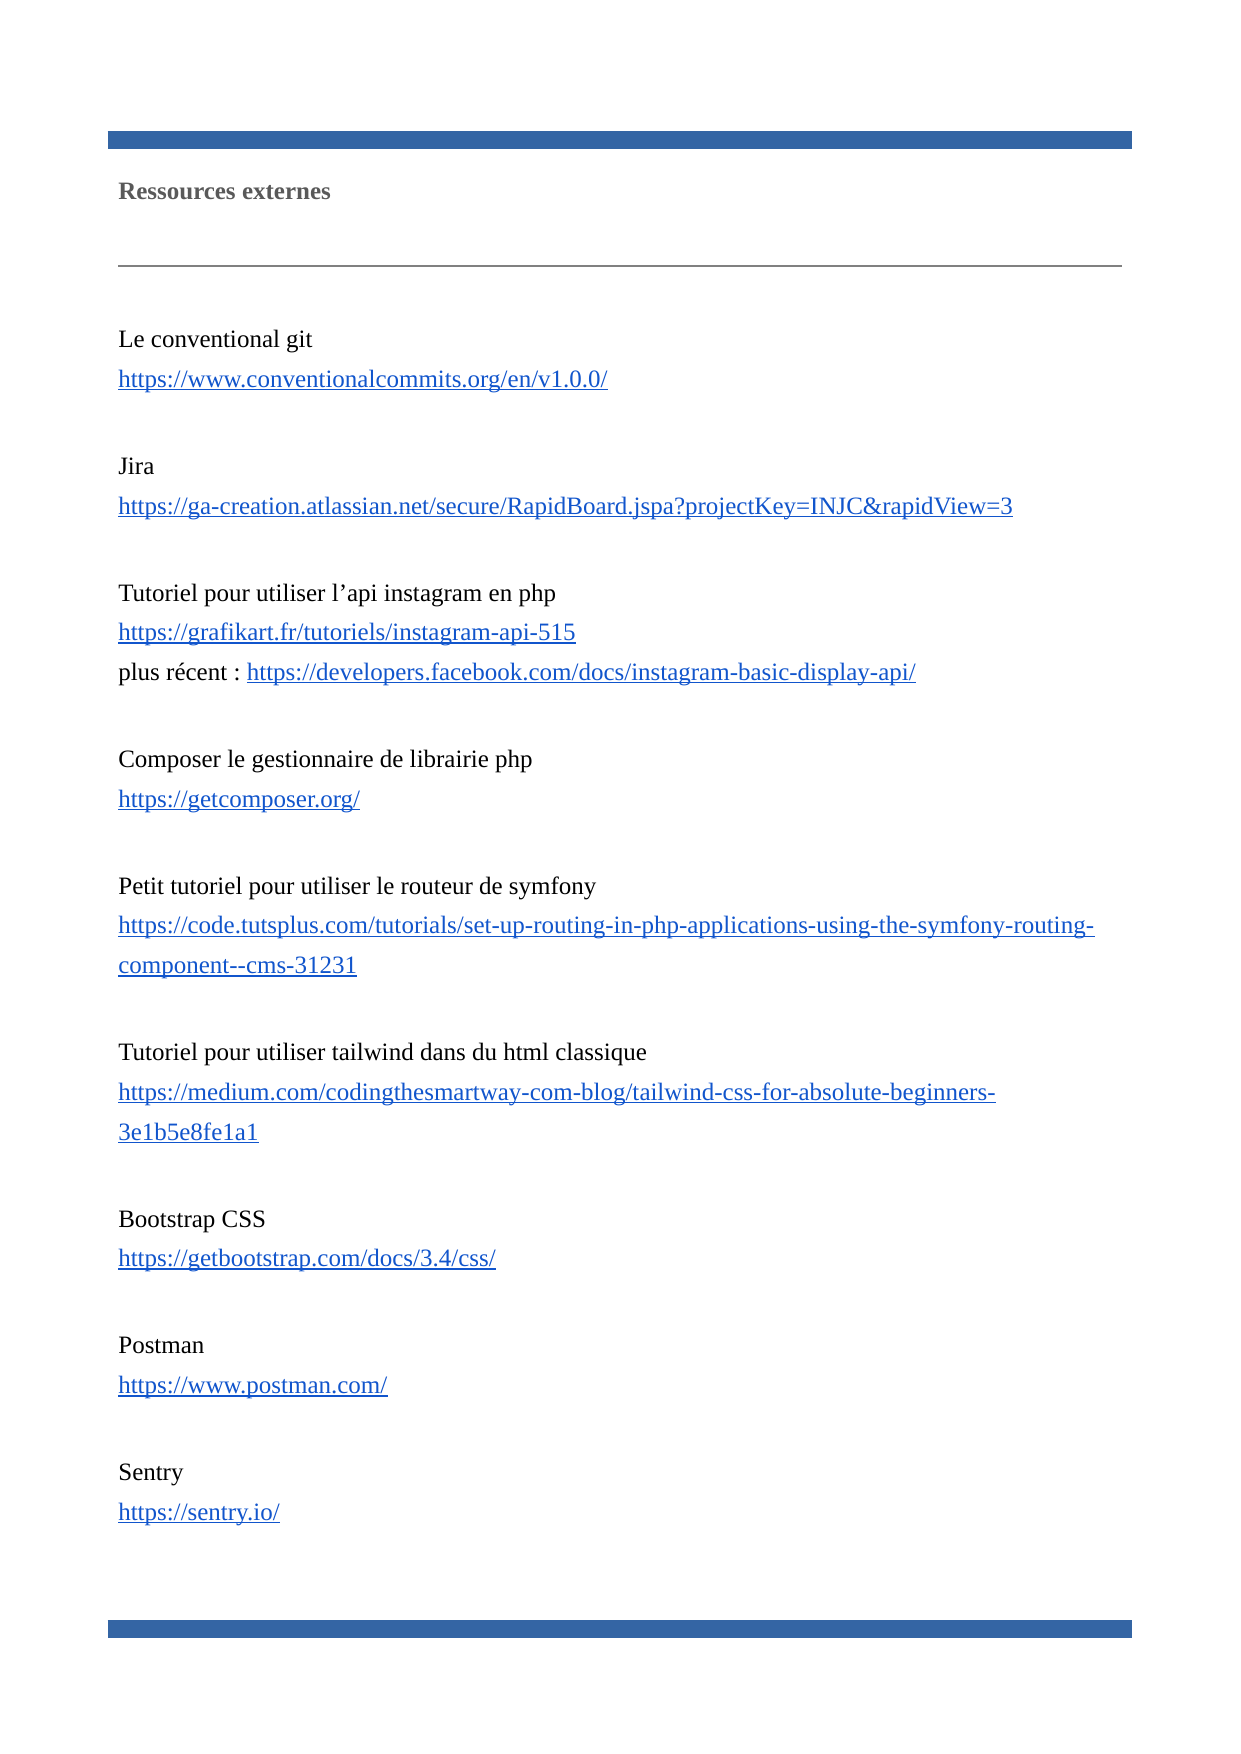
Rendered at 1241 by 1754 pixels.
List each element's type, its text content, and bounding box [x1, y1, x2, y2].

text https://www.postman.com/ [118, 1370, 1122, 1399]
text https://grafikart.fr/tutoriels/instagram-api-515 [118, 617, 1122, 646]
text https://www.conventionalcommits.org/en/v1.0.0/ [118, 364, 1122, 393]
text https://medium.com/codingthesmartway-com-blog/tailwind-css-for-absolute-beginners-3e1b5e8fe1a1 [118, 1077, 1122, 1145]
text Jira [118, 451, 1122, 480]
text https://code.tutsplus.com/tutorials/set-up-routing-in-php-applications-using-the-symfony-routing-component--cms-31231 [118, 911, 1122, 979]
text plus récent : https://developers.facebook.com/docs/instagram-basic-display-api/ [118, 657, 1122, 686]
text Petit tutoriel pour utiliser le routeur de symfony [118, 871, 1122, 900]
text https://sentry.io/ [118, 1497, 1122, 1526]
text Le conventional git [118, 324, 1122, 353]
text Sentry [118, 1457, 1122, 1486]
text Tutoriel pour utiliser tailwind dans du html classique [118, 1037, 1122, 1066]
text Tutoriel pour utiliser l’api instagram en php [118, 578, 1122, 607]
text https://getbootstrap.com/docs/3.4/css/ [118, 1243, 1122, 1272]
text Bootstrap CSS [118, 1204, 1122, 1232]
text Postman [118, 1331, 1122, 1359]
subtitle Ressources externes [118, 176, 1122, 205]
text https://ga-creation.atlassian.net/secure/RapidBoard.jspa?projectKey=INJC&rapidView=3 [118, 491, 1122, 519]
text Composer le gestionnaire de librairie php [118, 744, 1122, 773]
text https://getcomposer.org/ [118, 784, 1122, 813]
